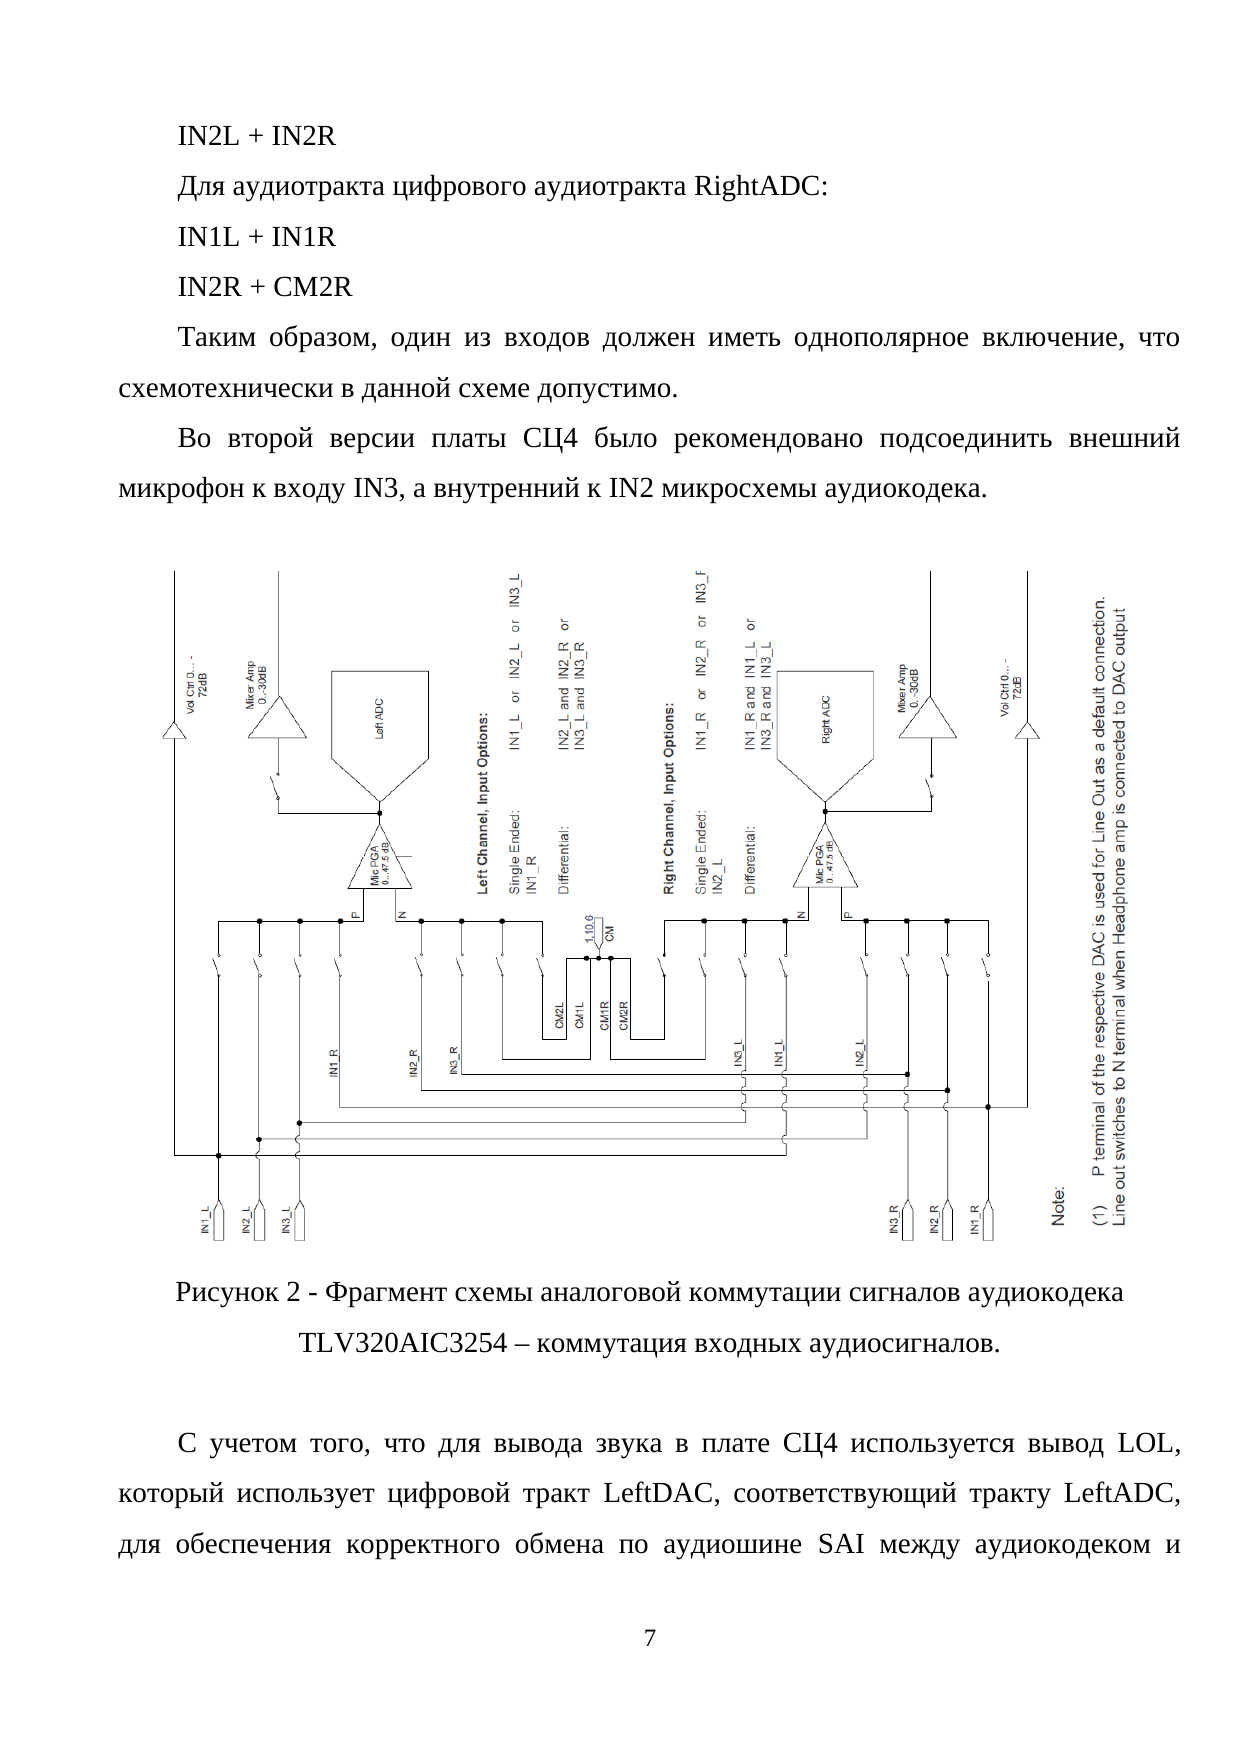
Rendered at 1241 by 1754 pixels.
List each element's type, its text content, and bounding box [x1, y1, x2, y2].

text IN2L + IN2R [118, 118, 1181, 152]
text IN1L + IN1R [118, 219, 1181, 252]
text Во второй версии платы СЦ4 было рекомендовано подсоединить внешний микрофон к входу IN3, а внутренний к IN2 микросхемы аудиокодека. [118, 420, 1181, 504]
text IN2R + CM2R [118, 269, 1181, 303]
text Для аудиотракта цифрового аудиотракта RightADC: [118, 168, 1181, 202]
text Рисунок 2 - Фрагмент схемы аналоговой коммутации сигналов аудиокодека TLV320AIC3254 – коммутация входных аудиосигналов. [118, 1274, 1181, 1358]
text С учетом того, что для вывода звука в плате СЦ4 используется вывод LOL, который использует цифровой тракт LeftDAC, соответствующий тракту LeftADC, для обеспечения корректного обмена по аудиошине SAI между аудиокодеком и [118, 1425, 1181, 1559]
text Таким образом, один из входов должен иметь однополярное включение, что схемотехнически в данной схеме допустимо. [118, 319, 1181, 403]
